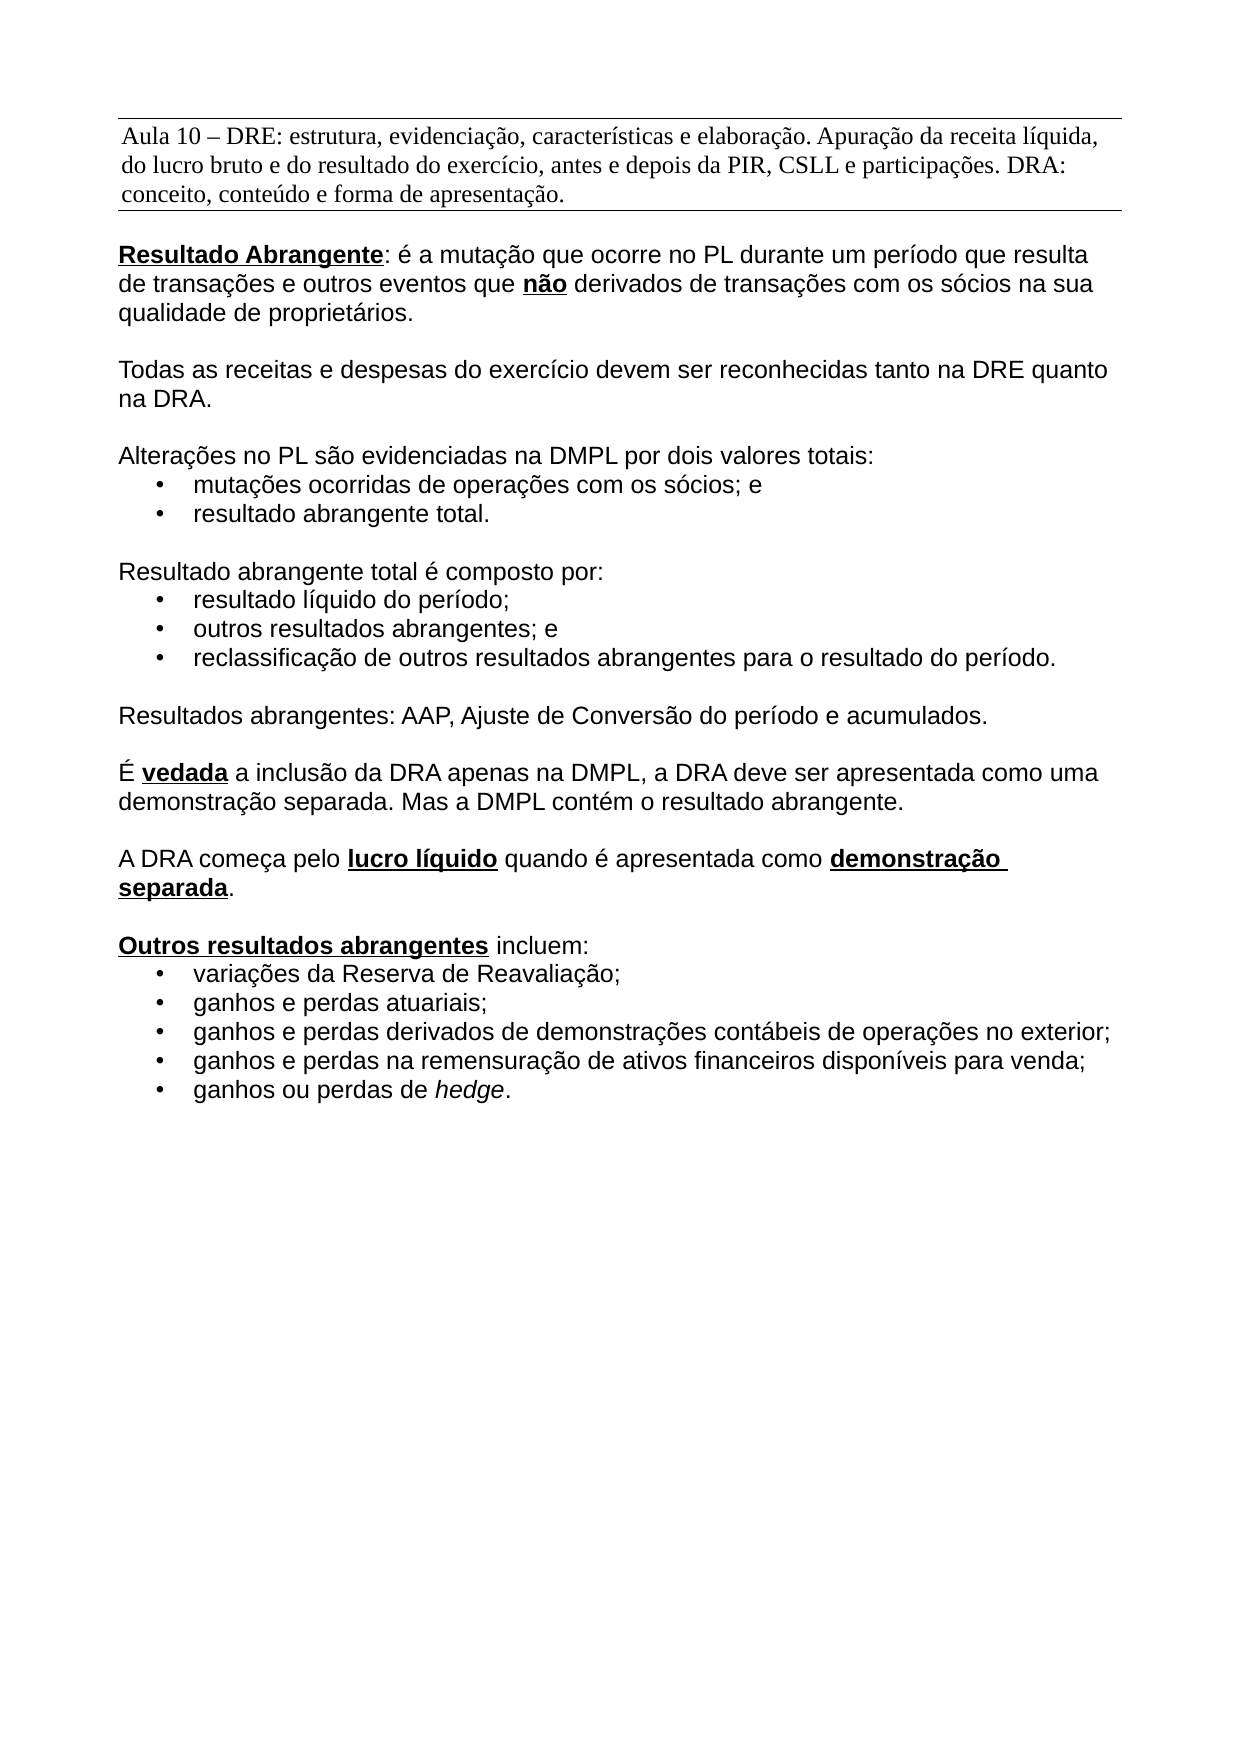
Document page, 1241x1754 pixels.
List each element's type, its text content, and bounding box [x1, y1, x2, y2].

list outros resultados abrangentes; e [156, 614, 1122, 643]
text Resultado abrangente total é composto por: [118, 557, 1122, 585]
list resultado abrangente total. [156, 499, 1122, 528]
text Alterações no PL são evidenciadas na DMPL por dois valores totais: [118, 441, 1122, 470]
text Outros resultados abrangentes incluem: [118, 931, 1122, 959]
text Todas as receitas e despesas do exercício devem ser reconhecidas tanto na DRE quanto na DRA. [118, 355, 1122, 413]
list mutações ocorridas de operações com os sócios; e [156, 470, 1122, 499]
list ganhos e perdas atuariais; [156, 988, 1122, 1017]
list variações da Reserva de Reavaliação; [156, 959, 1122, 988]
text É vedada a inclusão da DRA apenas na DMPL, a DRA deve ser apresentada como uma demonstração separada. Mas a DMPL contém o resultado abrangente. [118, 758, 1122, 816]
list ganhos e perdas na remensuração de ativos financeiros disponíveis para venda; [156, 1046, 1122, 1075]
text Resultado Abrangente: é a mutação que ocorre no PL durante um período que resulta de transações e outros eventos que não derivados de transações com os sócios na sua qualidade de proprietários. [118, 240, 1122, 326]
list reclassificação de outros resultados abrangentes para o resultado do período. [156, 643, 1122, 672]
list ganhos ou perdas de hedge. [156, 1075, 1122, 1104]
list resultado líquido do período; [156, 585, 1122, 614]
list ganhos e perdas derivados de demonstrações contábeis de operações no exterior; [156, 1017, 1122, 1046]
text A DRA começa pelo lucro líquido quando é apresentada como demonstração separada. [118, 844, 1122, 902]
text Resultados abrangentes: AAP, Ajuste de Conversão do período e acumulados. [118, 701, 1122, 729]
